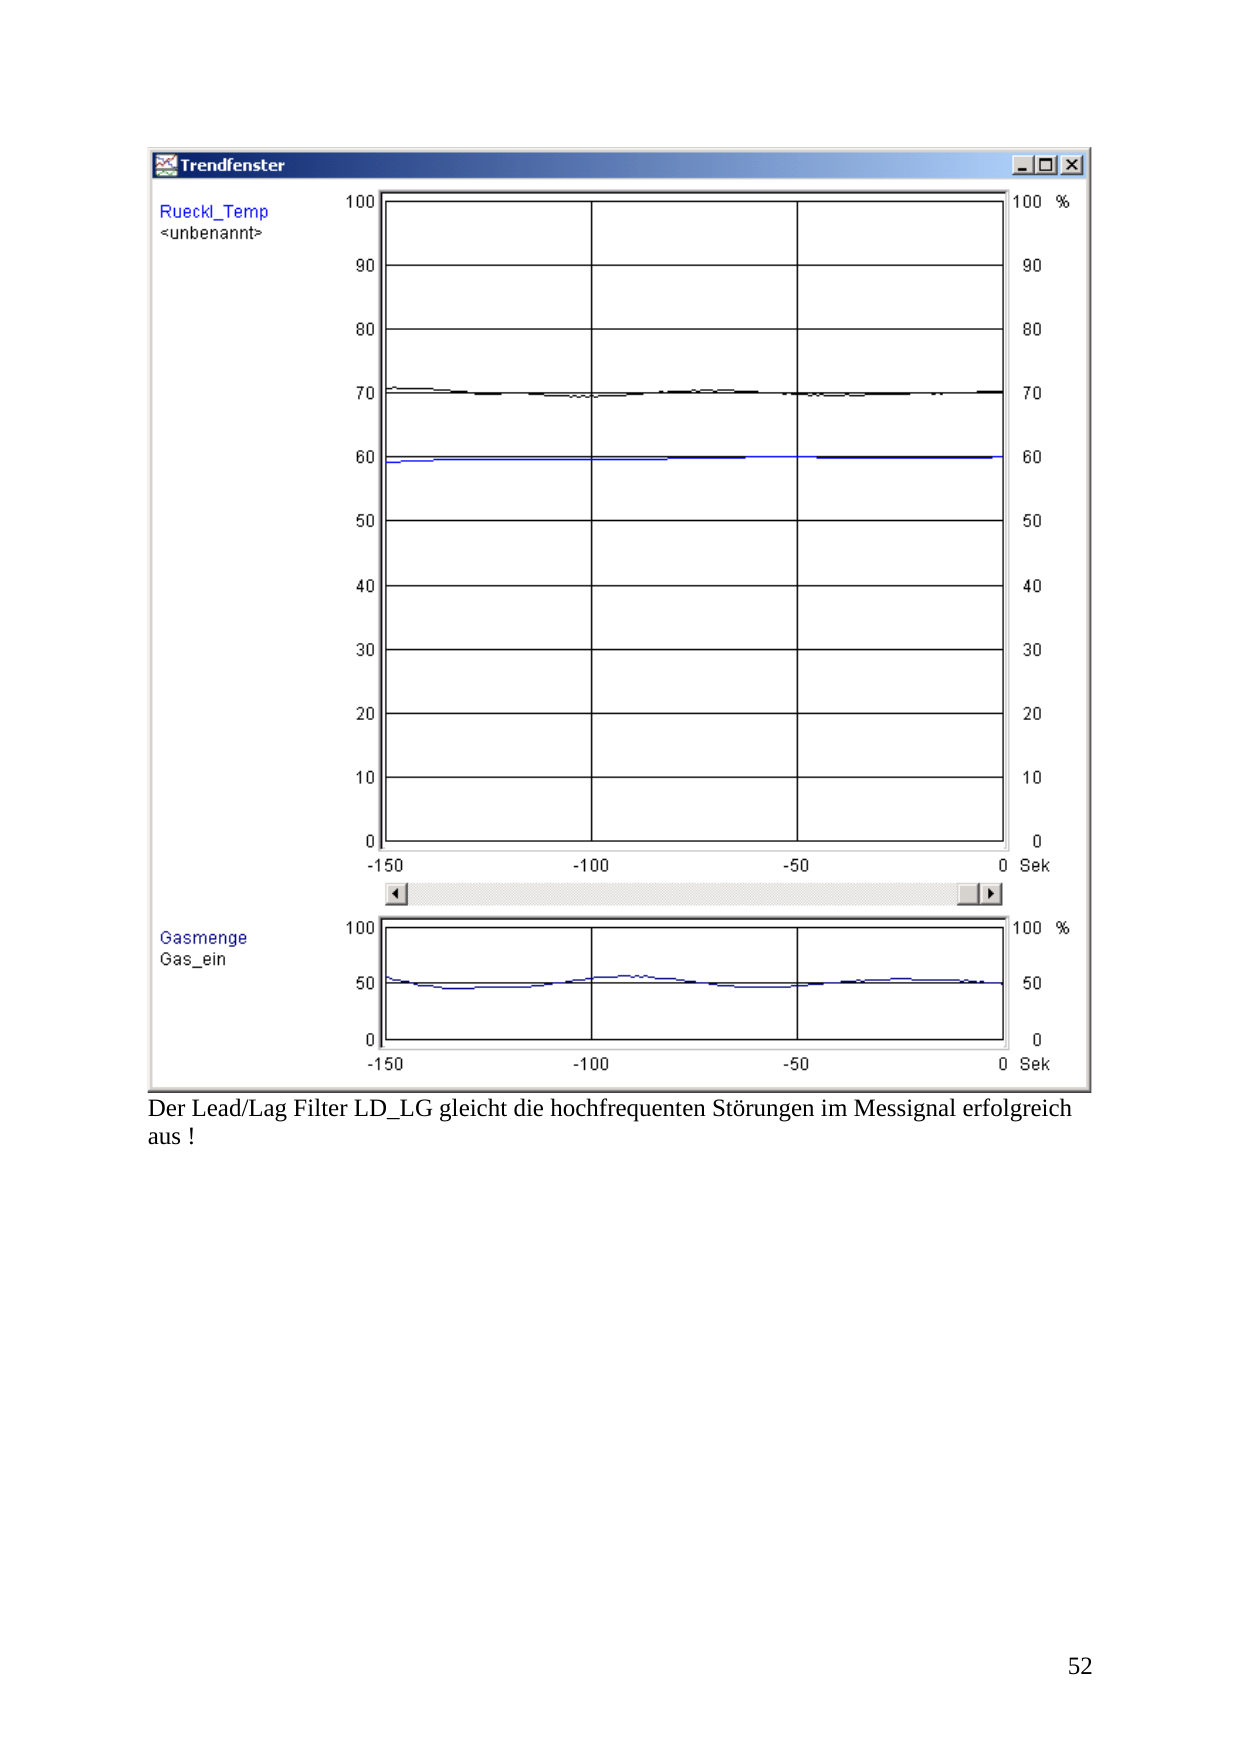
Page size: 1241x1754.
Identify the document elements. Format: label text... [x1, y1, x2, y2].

picture [147, 147, 1092, 1093]
text Der Lead/Lag Filter LD_LG gleicht die hochfrequenten Störungen im Messignal erfolgreich aus ! [148, 1093, 1093, 1150]
